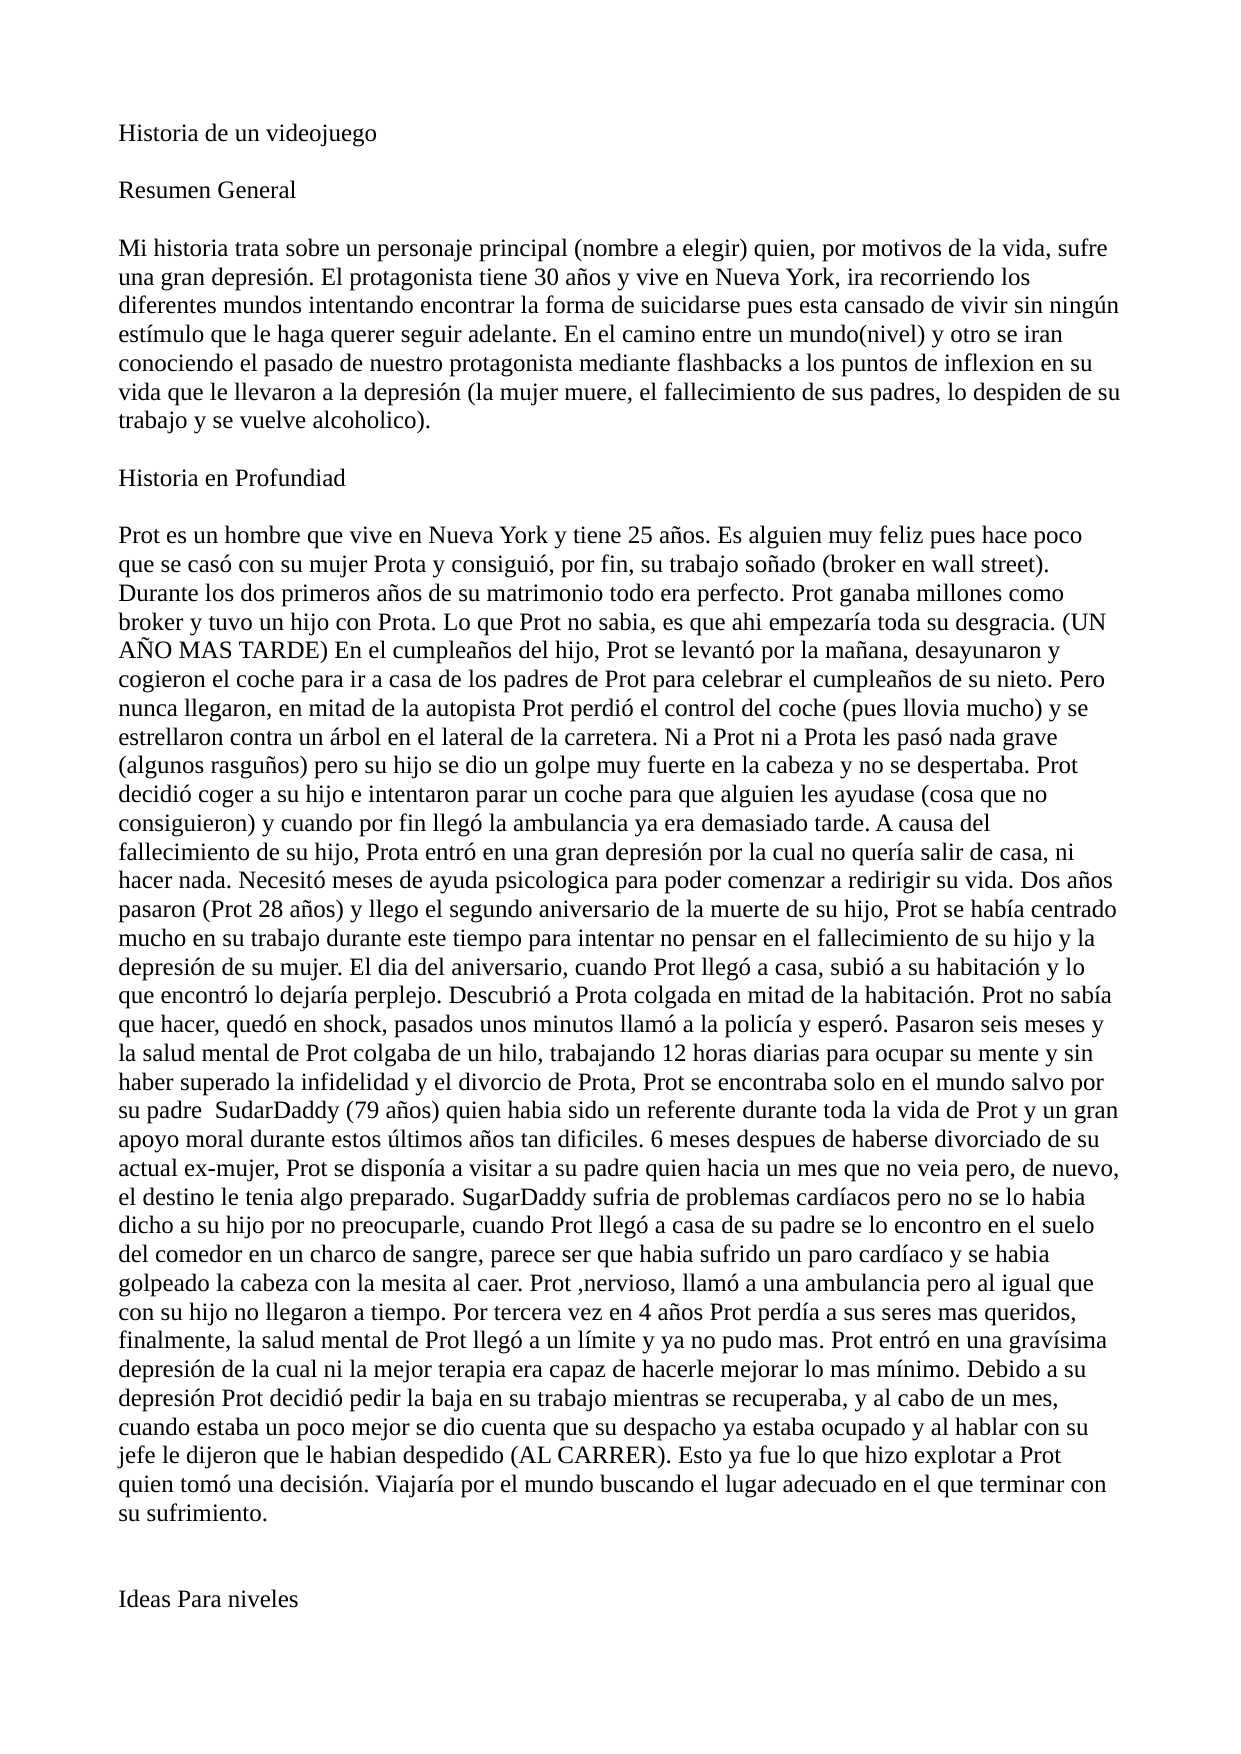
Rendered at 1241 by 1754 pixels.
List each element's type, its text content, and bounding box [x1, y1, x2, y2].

text Resumen General [118, 176, 1122, 204]
text Ideas Para niveles [118, 1584, 1122, 1613]
text Historia en Profundiad [118, 463, 1122, 492]
text Mi historia trata sobre un personaje principal (nombre a elegir) quien, por motivos de la vida, sufre una gran depresión. El protagonista tiene 30 años y vive en Nueva York, ira recorriendo los diferentes mundos intentando encontrar la forma de suicidarse pues esta cansado de vivir sin ningún estímulo que le haga querer seguir adelante. En el camino entre un mundo(nivel) y otro se iran conociendo el pasado de nuestro protagonista mediante flashbacks a los puntos de inflexion en su vida que le llevaron a la depresión (la mujer muere, el fallecimiento de sus padres, lo despiden de su trabajo y se vuelve alcoholico). [118, 233, 1122, 434]
text Prot es un hombre que vive en Nueva York y tiene 25 años. Es alguien muy feliz pues hace poco que se casó con su mujer Prota y consiguió, por fin, su trabajo soñado (broker en wall street). Durante los dos primeros años de su matrimonio todo era perfecto. Prot ganaba millones como broker y tuvo un hijo con Prota. Lo que Prot no sabia, es que ahi empezaría toda su desgracia. (UN AÑO MAS TARDE) En el cumpleaños del hijo, Prot se levantó por la mañana, desayunaron y cogieron el coche para ir a casa de los padres de Prot para celebrar el cumpleaños de su nieto. Pero nunca llegaron, en mitad de la autopista Prot perdió el control del coche (pues llovia mucho) y se estrellaron contra un árbol en el lateral de la carretera. Ni a Prot ni a Prota les pasó nada grave (algunos rasguños) pero su hijo se dio un golpe muy fuerte en la cabeza y no se despertaba. Prot decidió coger a su hijo e intentaron parar un coche para que alguien les ayudase (cosa que no consiguieron) y cuando por fin llegó la ambulancia ya era demasiado tarde. A causa del fallecimiento de su hijo, Prota entró en una gran depresión por la cual no quería salir de casa, ni hacer nada. Necesitó meses de ayuda psicologica para poder comenzar a redirigir su vida. Dos años pasaron (Prot 28 años) y llego el segundo aniversario de la muerte de su hijo, Prot se había centrado mucho en su trabajo durante este tiempo para intentar no pensar en el fallecimiento de su hijo y la depresión de su mujer. El dia del aniversario, cuando Prot llegó a casa, subió a su habitación y lo que encontró lo dejaría perplejo. Descubrió a Prota colgada en mitad de la habitación. Prot no sabía que hacer, quedó en shock, pasados unos minutos llamó a la policía y esperó. Pasaron seis meses y la salud mental de Prot colgaba de un hilo, trabajando 12 horas diarias para ocupar su mente y sin haber superado la infidelidad y el divorcio de Prota, Prot se encontraba solo en el mundo salvo por su padre SudarDaddy (79 años) quien habia sido un referente durante toda la vida de Prot y un gran apoyo moral durante estos últimos años tan dificiles. 6 meses despues de haberse divorciado de su actual ex-mujer, Prot se disponía a visitar a su padre quien hacia un mes que no veia pero, de nuevo, el destino le tenia algo preparado. SugarDaddy sufria de problemas cardíacos pero no se lo habia dicho a su hijo por no preocuparle, cuando Prot llegó a casa de su padre se lo encontro en el suelo del comedor en un charco de sangre, parece ser que habia sufrido un paro cardíaco y se habia golpeado la cabeza con la mesita al caer. Prot ,nervioso, llamó a una ambulancia pero al igual que con su hijo no llegaron a tiempo. Por tercera vez en 4 años Prot perdía a sus seres mas queridos, finalmente, la salud mental de Prot llegó a un límite y ya no pudo mas. Prot entró en una gravísima depresión de la cual ni la mejor terapia era capaz de hacerle mejorar lo mas mínimo. Debido a su depresión Prot decidió pedir la baja en su trabajo mientras se recuperaba, y al cabo de un mes, cuando estaba un poco mejor se dio cuenta que su despacho ya estaba ocupado y al hablar con su jefe le dijeron que le habian despedido (AL CARRER). Esto ya fue lo que hizo explotar a Prot quien tomó una decisión. Viajaría por el mundo buscando el lugar adecuado en el que terminar con su sufrimiento. [118, 521, 1122, 1527]
text Historia de un videojuego [118, 118, 1122, 147]
